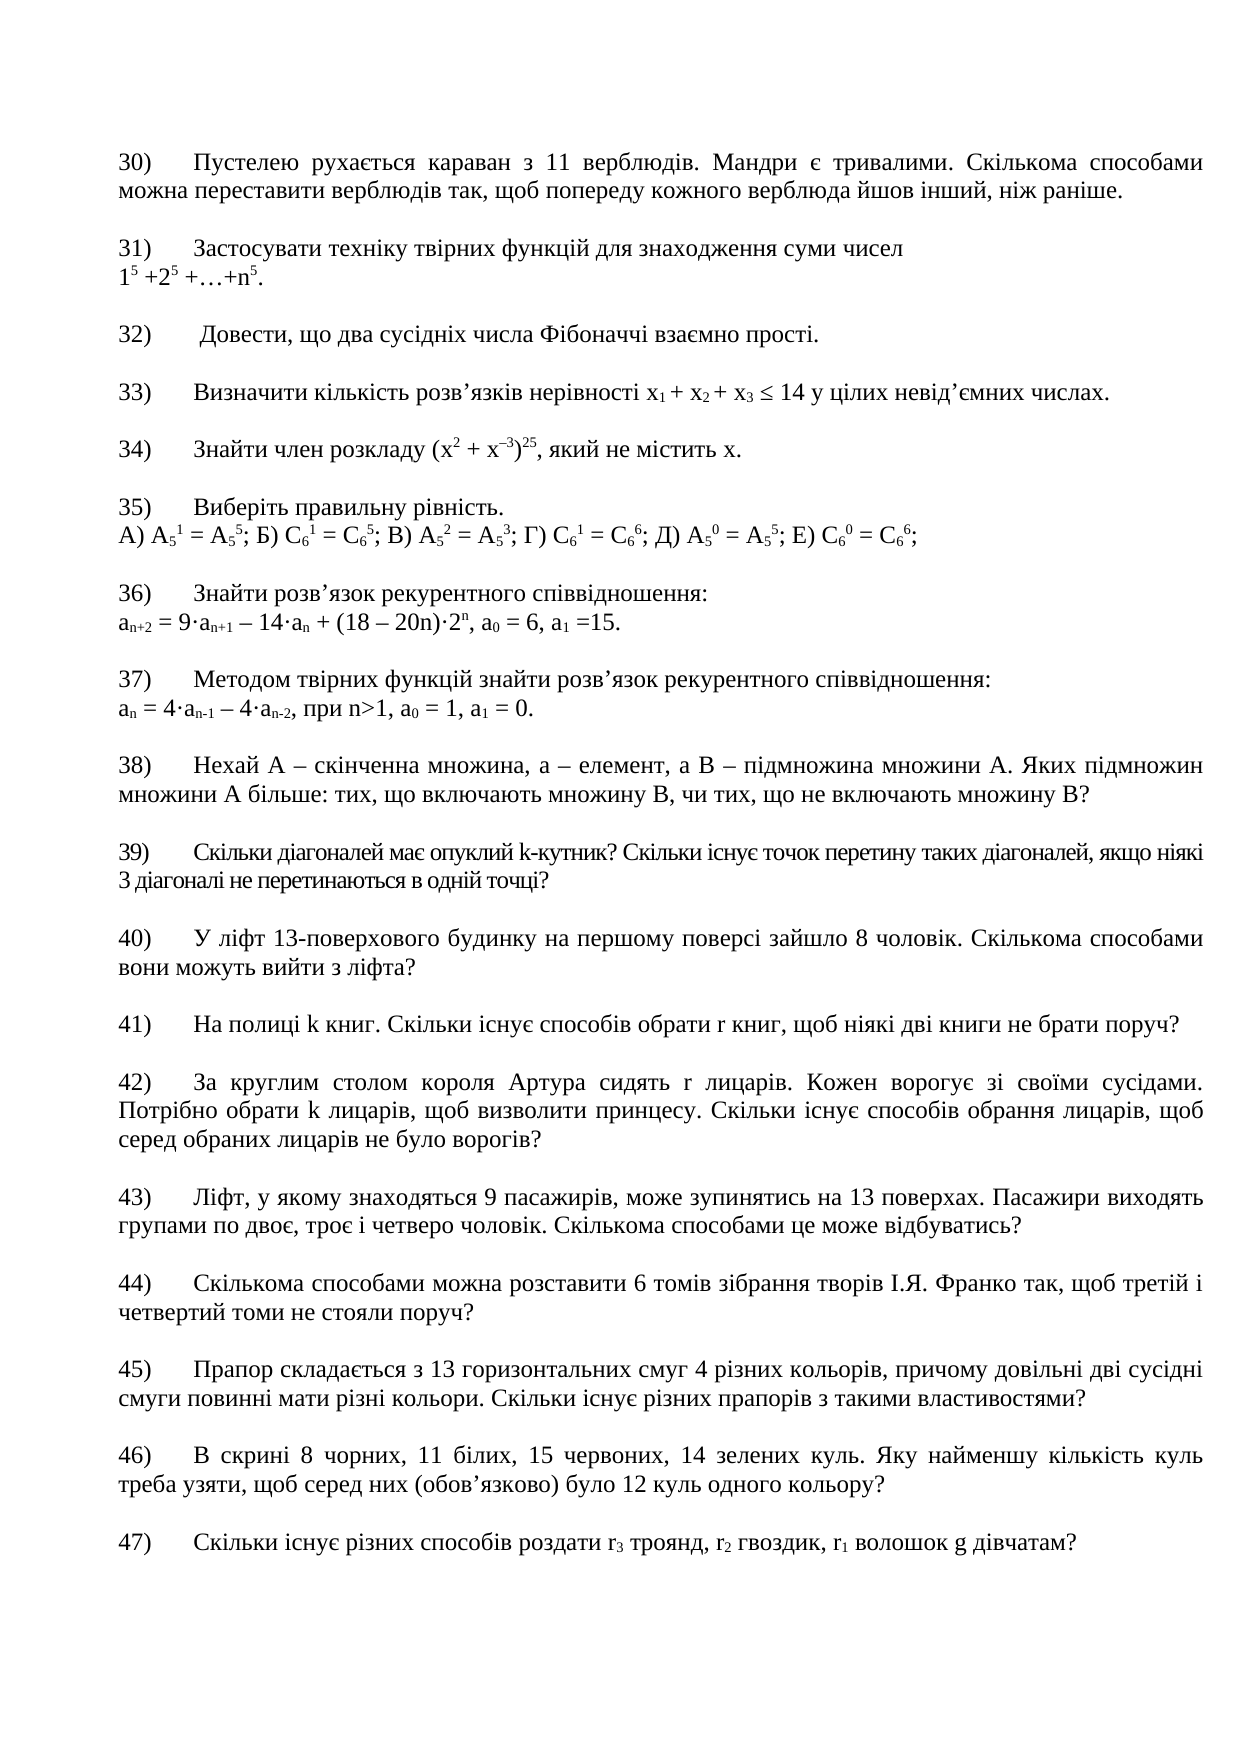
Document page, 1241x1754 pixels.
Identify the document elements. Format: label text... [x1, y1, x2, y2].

list Пустелею рухається караван з 11 верблюдів. Мандри є тривалими. Скількома способами можна переставити верблюдів так, щоб попереду кожного верблюда йшов інший, ніж раніше. [118, 147, 1205, 204]
list В скрині 8 чорних, 11 білих, 15 червоних, 14 зелених куль. Яку найменшу кількість куль треба узяти, щоб серед них (обов’язково) було 12 куль одного кольору? [118, 1441, 1205, 1498]
list Прапор складається з 13 горизонтальних смуг 4 різних кольорів, причому довільні дві сусідні смуги повинні мати різні кольори. Скільки існує різних прапорів з такими властивостями? [118, 1354, 1205, 1412]
list Застосувати техніку твірних функцій для знаходження суми чисел [118, 233, 1205, 262]
list Знайти розв’язок рекурентного співвідношення: [118, 578, 1205, 607]
list Скільки існує різних способів роздати r3 троянд, r2 гвоздик, r1 волошок g дівчатам? [118, 1527, 1205, 1556]
list Довести, що два сусідніх числа Фібоначчі взаємно прості. [118, 319, 1205, 348]
list Скількома способами можна розставити 6 томів зібрання творів І.Я. Франко так, щоб третій і четвертий томи не стояли поруч? [118, 1268, 1205, 1326]
list Знайти член розкладу (x2 + x–3)25, який не містить x. [118, 434, 1205, 463]
list Визначити кількість розв’язків нерівності x1 + x2 + x3 ≤ 14 у цілих невід’ємних числах. [118, 377, 1205, 406]
list Методом твірних функцій знайти розв’язок рекурентного співвідношення: [118, 664, 1205, 693]
list an+2 = 9·an+1 – 14·an + (18 – 20n)·2n, a0 = 6, a1 =15. [118, 607, 1205, 636]
list На полиці k книг. Скільки існує способів обрати r книг, щоб ніякі дві книги не брати поруч? [118, 1009, 1205, 1038]
list Виберіть правильну рівність. [118, 492, 1205, 521]
list 15 +25 +…+n5. [118, 262, 1205, 291]
list Нехай A – скінченна множина, a – елемент, а B – підмножина множини A. Яких підмножин множини A більше: тих, що включають множину B, чи тих, що не включають множину B? [118, 751, 1205, 808]
list А) А51 = А55; Б) С61 = С65; В) А52 = А53; Г) С61 = С66; Д) А50 = А55; Е) С60 = С66; [118, 521, 1205, 549]
list Ліфт, у якому знаходяться 9 пасажирів, може зупинятись на 13 поверхах. Пасажири виходять групами по двоє, троє і четверо чоловік. Скількома способами це може відбуватись? [118, 1182, 1205, 1239]
list У ліфт 13-поверхового будинку на першому поверсі зайшло 8 чоловік. Скількома способами вони можуть вийти з ліфта? [118, 923, 1205, 981]
list an = 4·an-1 – 4·an-2, при n>1, a0 = 1, a1 = 0. [118, 693, 1205, 722]
list Скільки діагоналей має опуклий k-кутник? Скільки існує точок перетину таких діагоналей, якщо ніякі 3 діагоналі не перетинаються в одній точці? [118, 837, 1205, 894]
list За круглим столом короля Артура сидять r лицарів. Кожен ворогує зі своїми сусідами. Потрібно обрати k лицарів, щоб визволити принцесу. Скільки існує способів обрання лицарів, щоб серед обраних лицарів не було ворогів? [118, 1067, 1205, 1153]
